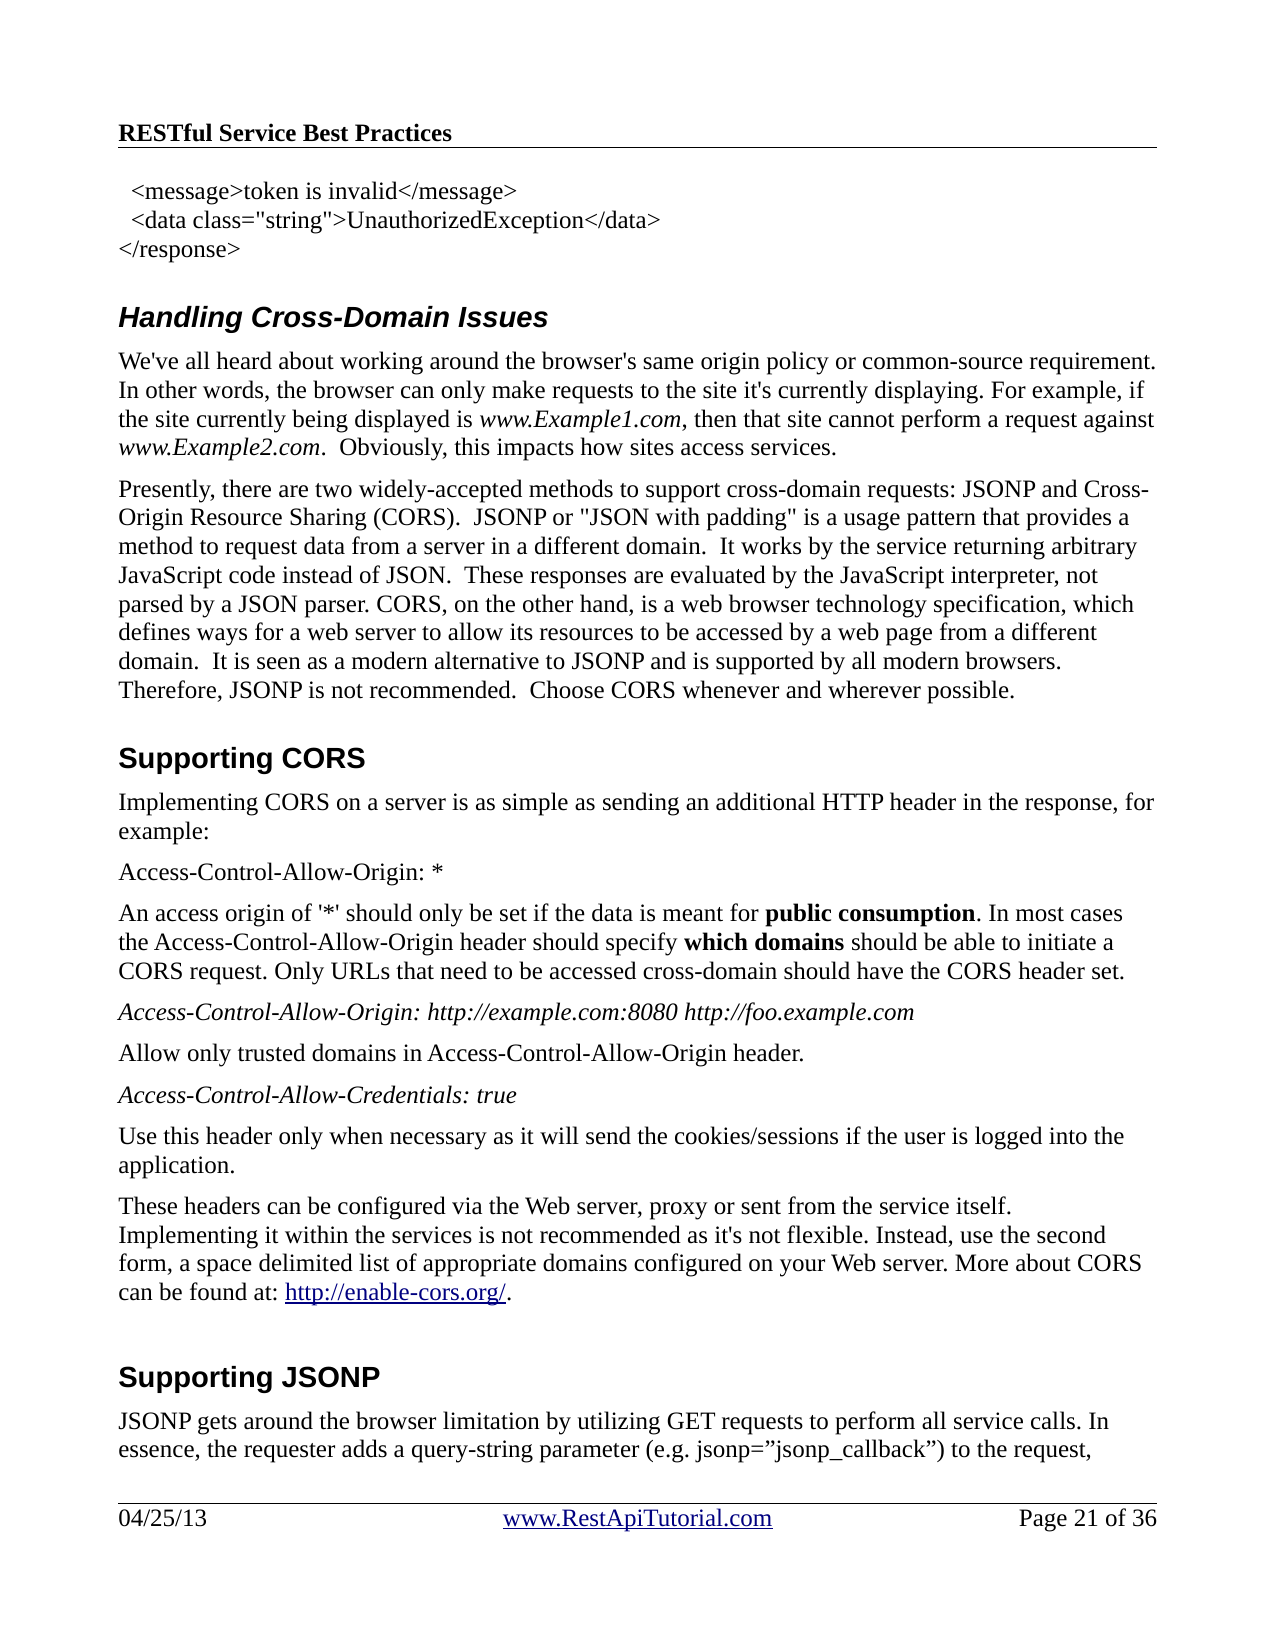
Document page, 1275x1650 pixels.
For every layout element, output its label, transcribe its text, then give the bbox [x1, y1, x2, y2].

text Access-Control-Allow-Origin: http://example.com:8080 http://foo.example.com [118, 997, 1157, 1026]
text <message>token is invalid</message> [118, 176, 1157, 205]
text These headers can be configured via the Web server, proxy or sent from the service itself. Implementing it within the services is not recommended as it's not flexible. Instead, use the second form, a space delimited list of appropriate domains configured on your Web server. More about CORS can be found at: http://enable-cors.org/. [118, 1191, 1157, 1306]
text </response> [118, 234, 1157, 263]
text <data class="string">UnauthorizedException</data> [118, 205, 1157, 234]
text Allow only trusted domains in Access-Control-Allow-Origin header. [118, 1038, 1157, 1067]
text Presently, there are two widely-accepted methods to support cross-domain requests: JSONP and Cross-Origin Resource Sharing (CORS). JSONP or "JSON with padding" is a usage pattern that provides a method to request data from a server in a different domain. It works by the service returning arbitrary JavaScript code instead of JSON. These responses are evaluated by the JavaScript interpreter, not parsed by a JSON parser. CORS, on the other hand, is a web browser technology specification, which defines ways for a web server to allow its resources to be accessed by a web page from a different domain. It is seen as a modern alternative to JSONP and is supported by all modern browsers. Therefore, JSONP is not recommended. Choose CORS whenever and wherever possible. [118, 474, 1157, 704]
text An access origin of '*' should only be set if the data is meant for public consumption. In most cases the Access-Control-Allow-Origin header should specify which domains should be able to initiate a CORS request. Only URLs that need to be accessed cross-domain should have the CORS header set. [118, 898, 1157, 985]
text Use this header only when necessary as it will send the cookies/sessions if the user is logged into the application. [118, 1121, 1157, 1178]
text Access-Control-Allow-Origin: * [118, 857, 1157, 886]
text Access-Control-Allow-Credentials: true [118, 1080, 1157, 1108]
text We've all heard about working around the browser's same origin policy or common-source requirement. In other words, the browser can only make requests to the site it's currently displaying. For example, if the site currently being displayed is www.Example1.com, then that site cannot perform a request against www.Example2.com. Obviously, this impacts how sites access services. [118, 346, 1157, 461]
subtitle Supporting CORS [118, 741, 1157, 775]
subtitle Handling Cross-Domain Issues [118, 300, 1157, 334]
text JSONP gets around the browser limitation by utilizing GET requests to perform all service calls. In essence, the requester adds a query-string parameter (e.g. jsonp=”jsonp_callback”) to the request, [118, 1406, 1157, 1463]
text Implementing CORS on a server is as simple as sending an additional HTTP header in the response, for example: [118, 787, 1157, 845]
subtitle Supporting JSONP [118, 1360, 1157, 1393]
